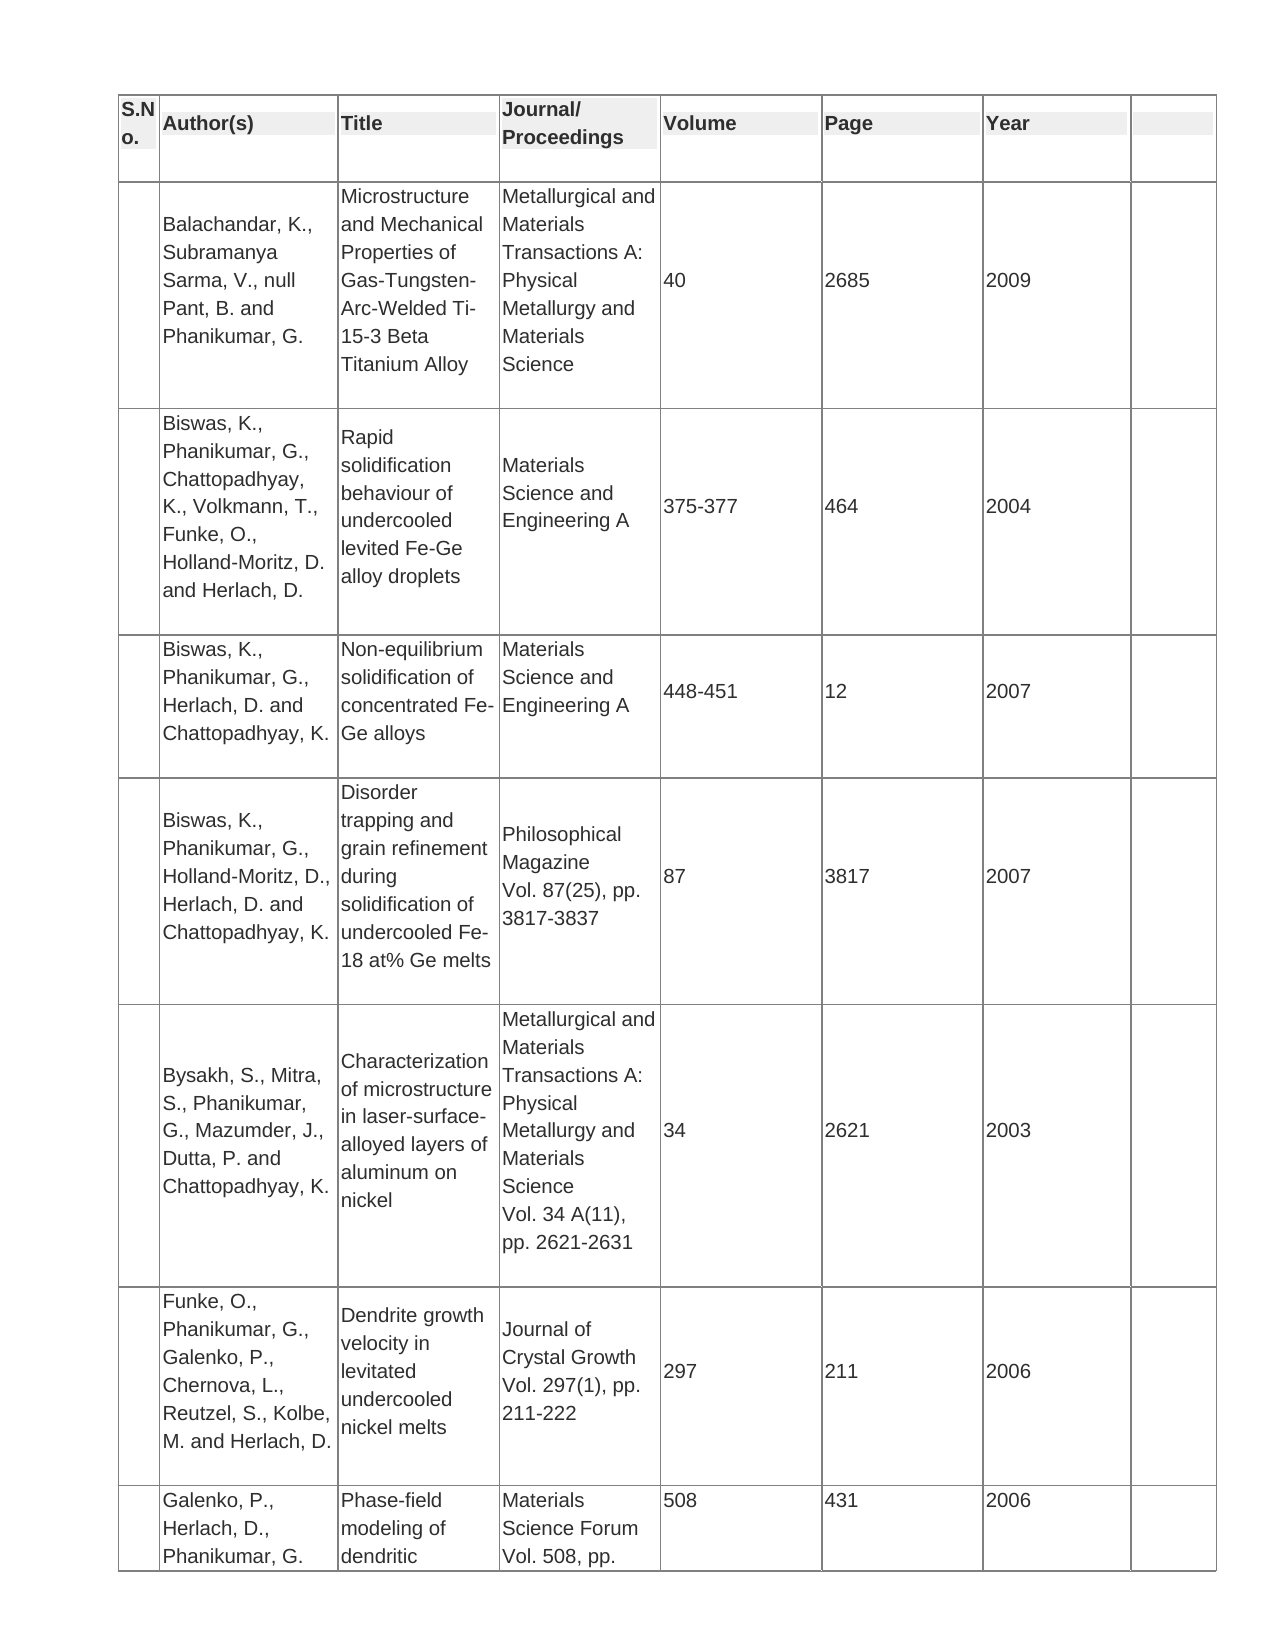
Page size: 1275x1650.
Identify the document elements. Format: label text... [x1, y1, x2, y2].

table_cell [119, 183, 159, 408]
table_cell Phase-field modeling of dendritic [339, 1486, 499, 1570]
table_cell Rapid solidification behaviour of undercooled levited Fe-Ge alloy droplets [339, 409, 499, 634]
table_header Volume [661, 96, 821, 181]
table_cell 40 [661, 183, 821, 408]
table_cell 464 [823, 409, 982, 634]
table_cell [1132, 409, 1216, 634]
table_cell Materials Science and Engineering A [500, 636, 660, 777]
table_cell Materials Science Forum Vol. 508, pp. [500, 1486, 660, 1570]
table_cell 12 [823, 636, 982, 777]
table_header Journal/Proceedings [500, 96, 660, 181]
table_cell Philosophical Magazine Vol. 87(25), pp. 3817-3837 [500, 779, 660, 1004]
table_cell [119, 409, 159, 634]
table_cell 2009 [984, 183, 1130, 408]
table_header Page [823, 96, 982, 181]
table_header Author(s) [160, 96, 337, 181]
table_cell Galenko, P., Herlach, D., Phanikumar, G. [160, 1486, 337, 1570]
table_cell Materials Science and Engineering A [500, 409, 660, 634]
table_cell Characterization of microstructure in laser-surface-alloyed layers of aluminum on nickel [339, 1005, 499, 1286]
table_cell 87 [661, 779, 821, 1004]
table_cell Biswas, K., Phanikumar, G., Chattopadhyay, K., Volkmann, T., Funke, O., Holland-Moritz, D. and Herlach, D. [160, 409, 337, 634]
table_header Title [339, 96, 499, 181]
table_cell [1132, 183, 1216, 408]
table_cell 2004 [984, 409, 1130, 634]
table_cell Dendrite growth velocity in levitated undercooled nickel melts [339, 1288, 499, 1485]
table_cell [119, 1005, 159, 1286]
table_cell Metallurgical and Materials Transactions A: Physical Metallurgy and Materials Science Vol. 34 A(11), pp. 2621-2631 [500, 1005, 660, 1286]
table_cell [119, 779, 159, 1004]
table_cell [1132, 1486, 1216, 1570]
table_cell 508 [661, 1486, 821, 1570]
table_cell [1132, 1005, 1216, 1286]
table_cell Disorder trapping and grain refinement during solidification of undercooled Fe-18 at% Ge melts [339, 779, 499, 1004]
table_cell 431 [823, 1486, 982, 1570]
table_cell 2007 [984, 779, 1130, 1004]
table_cell Bysakh, S., Mitra, S., Phanikumar, G., Mazumder, J., Dutta, P. and Chattopadhyay, K. [160, 1005, 337, 1286]
table_cell [119, 1288, 159, 1485]
table_cell 3817 [823, 779, 982, 1004]
table_cell 211 [823, 1288, 982, 1485]
table_header Year [984, 96, 1130, 181]
table_header [1132, 96, 1216, 181]
table_cell [119, 636, 159, 777]
table_cell 34 [661, 1005, 821, 1286]
table_cell [1132, 1288, 1216, 1485]
table_cell 448-451 [661, 636, 821, 777]
table_cell Microstructure and Mechanical Properties of Gas-Tungsten-Arc-Welded Ti-15-3 Beta Titanium Alloy [339, 183, 499, 408]
table_header S.No. [119, 96, 159, 181]
table_cell 2621 [823, 1005, 982, 1286]
table_cell Balachandar, K., Subramanya Sarma, V., null Pant, B. and Phanikumar, G. [160, 183, 337, 408]
table_cell Funke, O., Phanikumar, G., Galenko, P., Chernova, L., Reutzel, S., Kolbe, M. and Herlach, D. [160, 1288, 337, 1485]
table_cell 2007 [984, 636, 1130, 777]
table_cell Non-equilibrium solidification of concentrated Fe-Ge alloys [339, 636, 499, 777]
table_cell Journal of Crystal Growth Vol. 297(1), pp. 211-222 [500, 1288, 660, 1485]
table_cell 2006 [984, 1486, 1130, 1570]
table_cell 2006 [984, 1288, 1130, 1485]
table_cell 375-377 [661, 409, 821, 634]
table_cell 2685 [823, 183, 982, 408]
table_cell [1132, 779, 1216, 1004]
table_cell [1132, 636, 1216, 777]
table_cell Metallurgical and Materials Transactions A: Physical Metallurgy and Materials Science [500, 183, 660, 408]
table_cell 2003 [984, 1005, 1130, 1286]
table_cell Biswas, K., Phanikumar, G., Holland-Moritz, D., Herlach, D. and Chattopadhyay, K. [160, 779, 337, 1004]
table_cell Biswas, K., Phanikumar, G., Herlach, D. and Chattopadhyay, K. [160, 636, 337, 777]
table_cell [119, 1486, 159, 1570]
table_cell 297 [661, 1288, 821, 1485]
